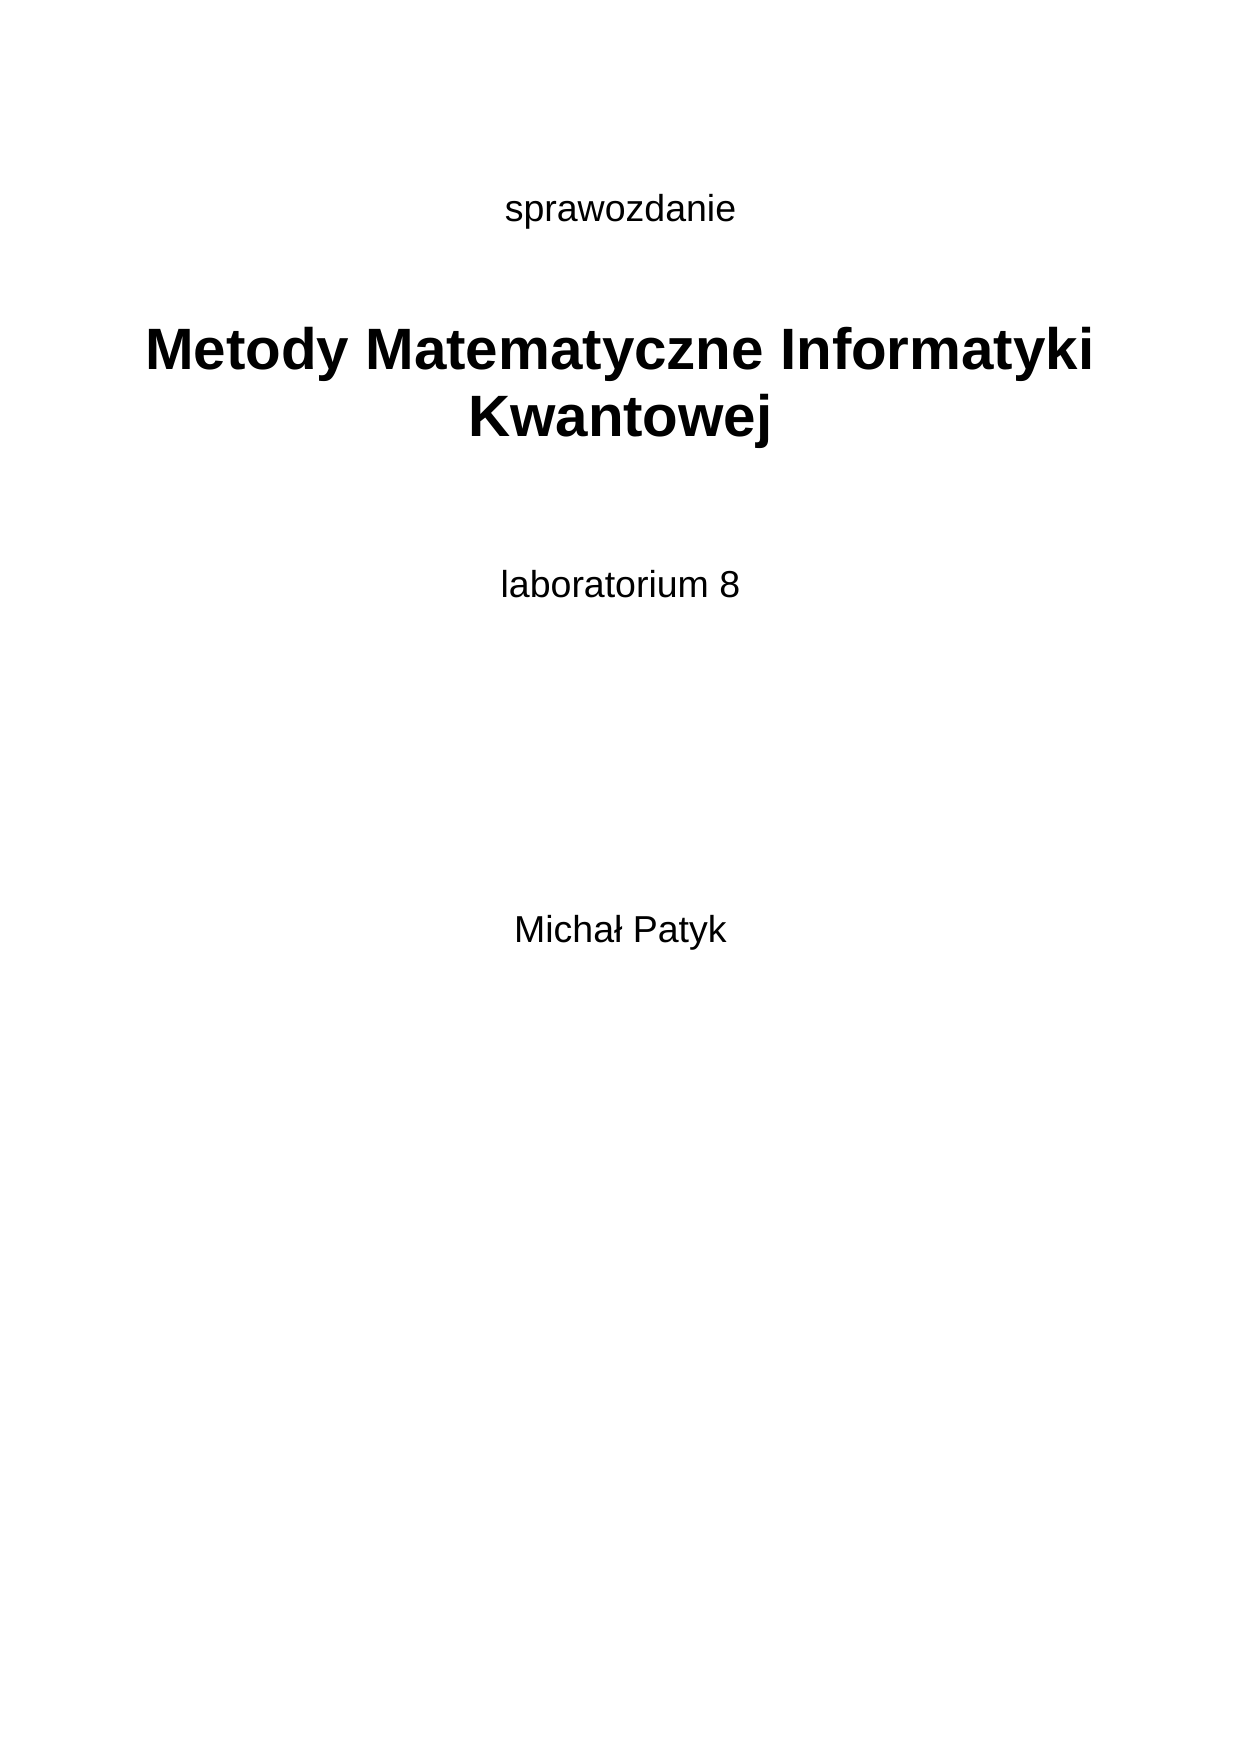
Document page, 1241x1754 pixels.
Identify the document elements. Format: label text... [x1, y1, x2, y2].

subtitle laboratorium 8 Michał Patyk [118, 563, 1122, 951]
title Metody Matematyczne Informatyki Kwantowej [118, 314, 1122, 449]
subtitle sprawozdanie [118, 186, 1122, 229]
